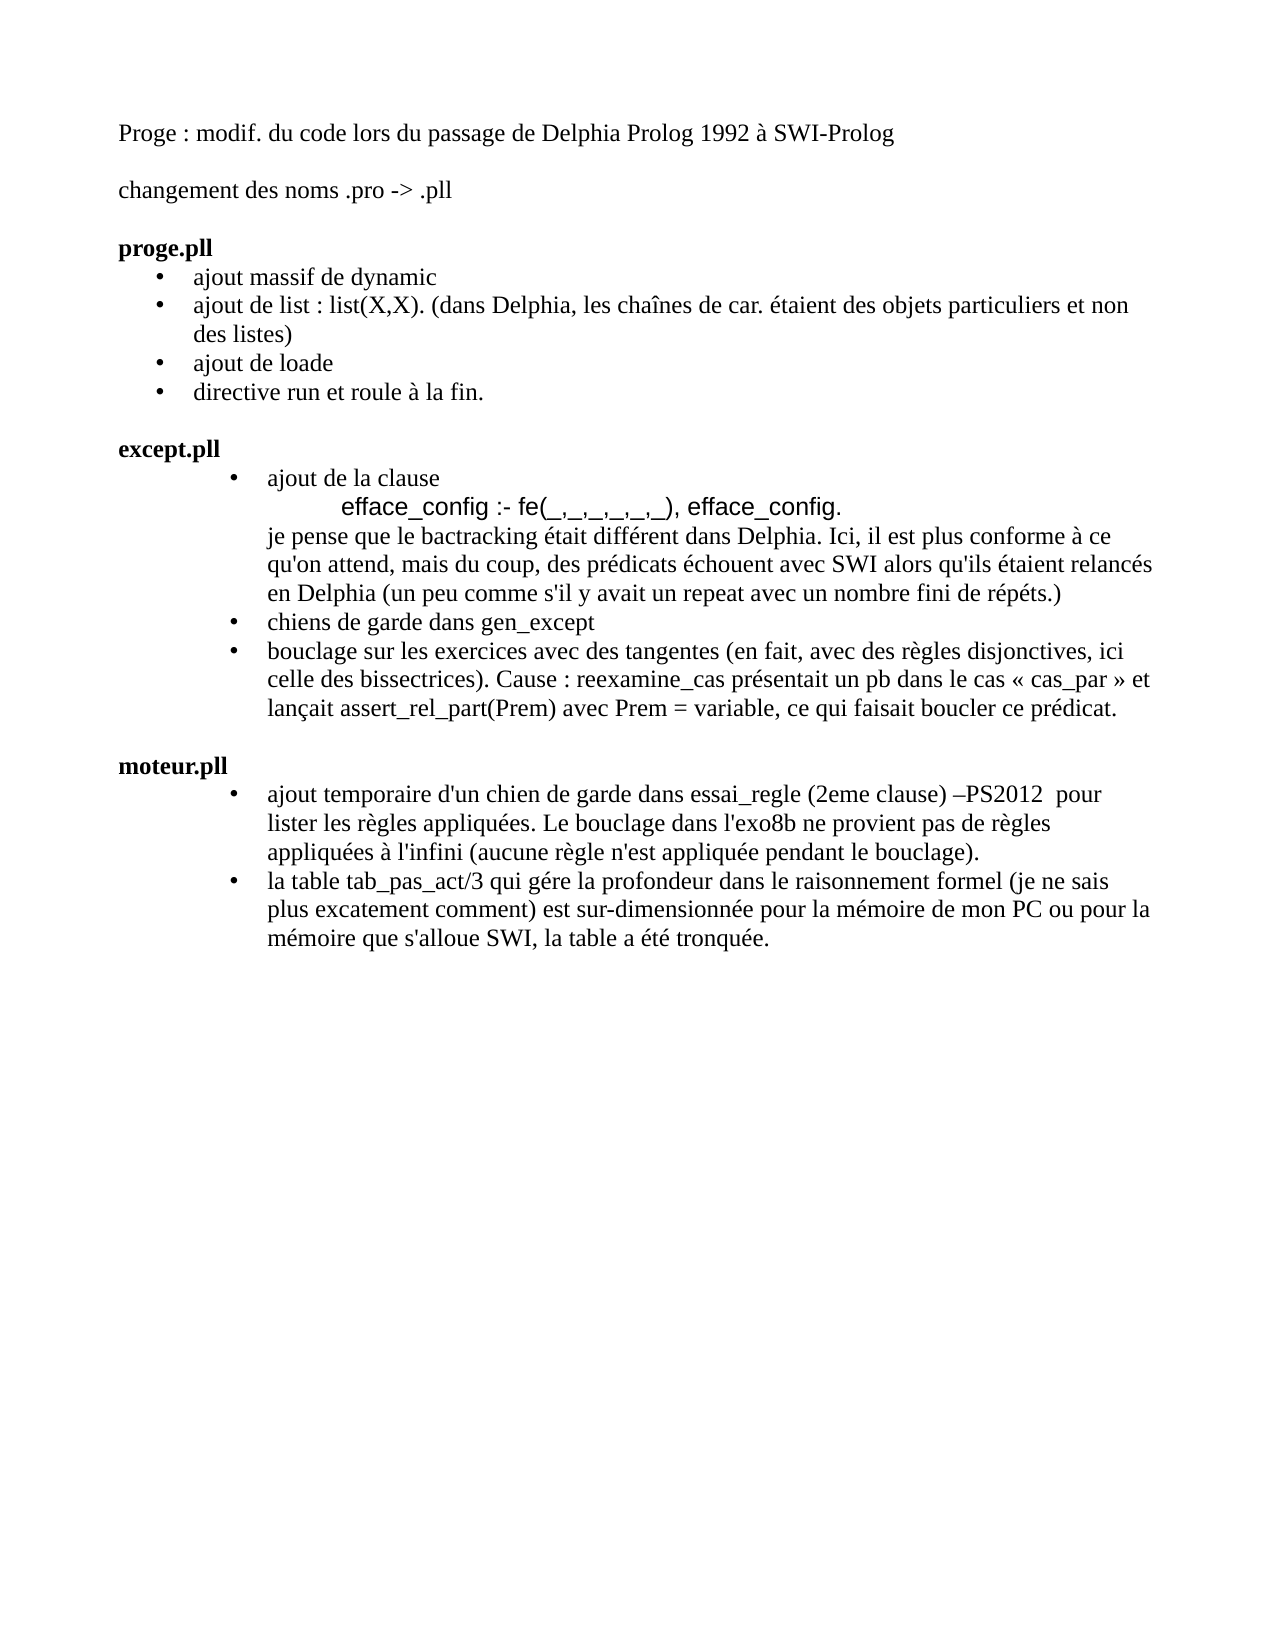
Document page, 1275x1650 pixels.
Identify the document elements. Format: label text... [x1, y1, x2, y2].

list ajout temporaire d'un chien de garde dans essai_regle (2eme clause) –PS2012 pour lister les règles appliquées. Le bouclage dans l'exo8b ne provient pas de règles appliquées à l'infini (aucune règle n'est appliquée pendant le bouclage). [229, 779, 1157, 866]
text Proge : modif. du code lors du passage de Delphia Prolog 1992 à SWI-Prolog [118, 118, 1157, 147]
list ajout de la clause efface_config :- fe(_,_,_,_,_,_), efface_config. je pense que le bactracking était différent dans Delphia. Ici, il est plus conforme à ce qu'on attend, mais du coup, des prédicats échouent avec SWI alors qu'ils étaient relancés en Delphia (un peu comme s'il y avait un repeat avec un nombre fini de répéts.) [229, 463, 1157, 607]
list chiens de garde dans gen_except [229, 607, 1157, 636]
text changement des noms .pro -> .pll [118, 176, 1157, 204]
list ajout de loade [156, 348, 1157, 377]
list ajout de list : list(X,X). (dans Delphia, les chaînes de car. étaient des objets particuliers et non des listes) [156, 291, 1157, 348]
list directive run et roule à la fin. [156, 377, 1157, 406]
list bouclage sur les exercices avec des tangentes (en fait, avec des règles disjonctives, ici celle des bissectrices). Cause : reexamine_cas présentait un pb dans le cas « cas_par » et lançait assert_rel_part(Prem) avec Prem = variable, ce qui faisait boucler ce prédicat. [229, 636, 1157, 722]
text proge.pll [118, 233, 1157, 262]
list ajout massif de dynamic [156, 262, 1157, 291]
list la table tab_pas_act/3 qui gére la profondeur dans le raisonnement formel (je ne sais plus excatement comment) est sur-dimensionnée pour la mémoire de mon PC ou pour la mémoire que s'alloue SWI, la table a été tronquée. [229, 866, 1157, 952]
text moteur.pll [118, 751, 1157, 779]
text except.pll [118, 434, 1157, 463]
